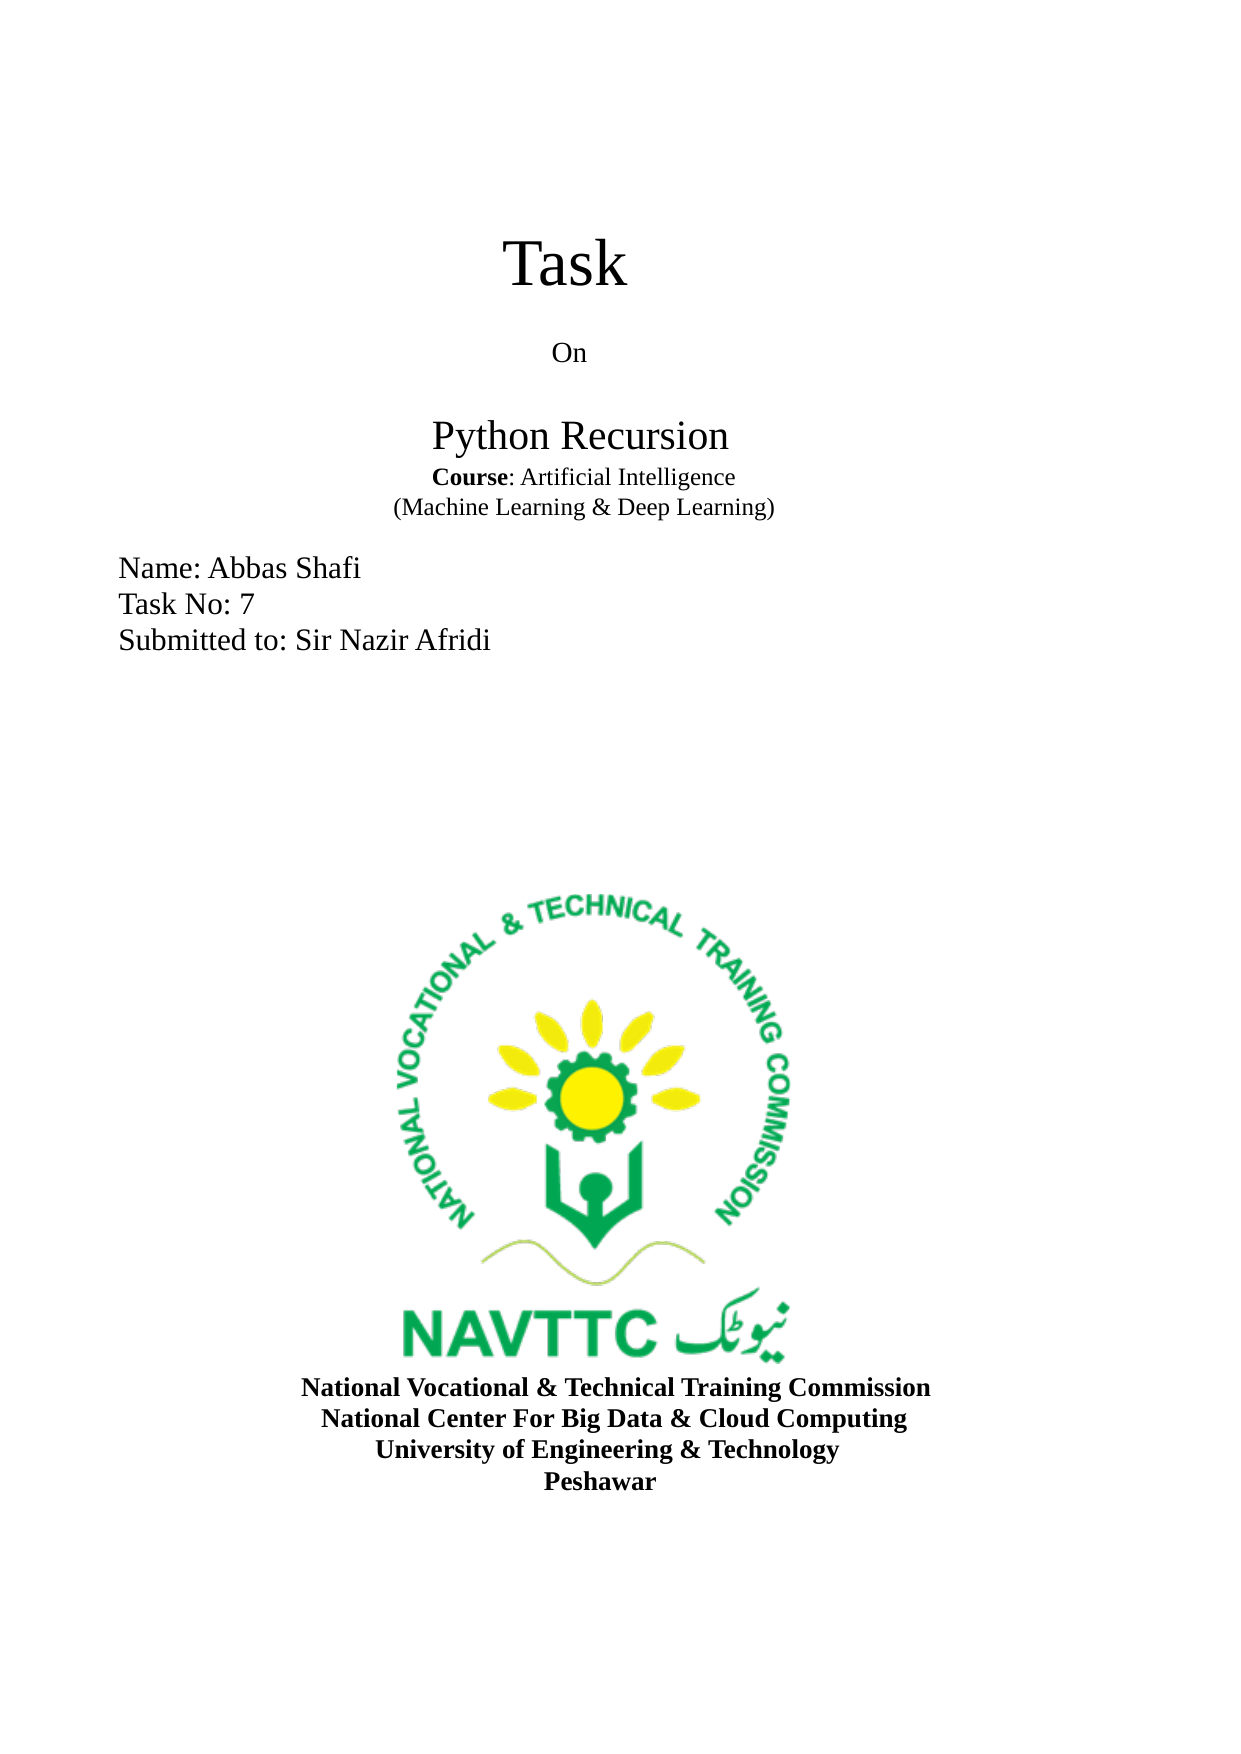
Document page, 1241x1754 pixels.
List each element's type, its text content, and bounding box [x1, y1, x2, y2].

text Peshawar [118, 1464, 1122, 1496]
text Course: Artificial Intelligence [118, 458, 1122, 492]
text Task [437, 223, 1122, 300]
text University of Engineering & Technology [118, 1433, 1122, 1464]
text (Machine Learning & Deep Learning) [118, 492, 1122, 521]
text National Vocational & Technical Training Commission [118, 1371, 1122, 1402]
text Python Recursion [118, 410, 1122, 458]
text Task No: 7 [118, 585, 1122, 621]
text National Center For Big Data & Cloud Computing [118, 1402, 1122, 1433]
text On [118, 300, 1122, 377]
text Submitted to: Sir Nazir Afridi [118, 621, 1122, 657]
picture [396, 894, 791, 1364]
text Name: Abbas Shafi [118, 549, 1122, 585]
